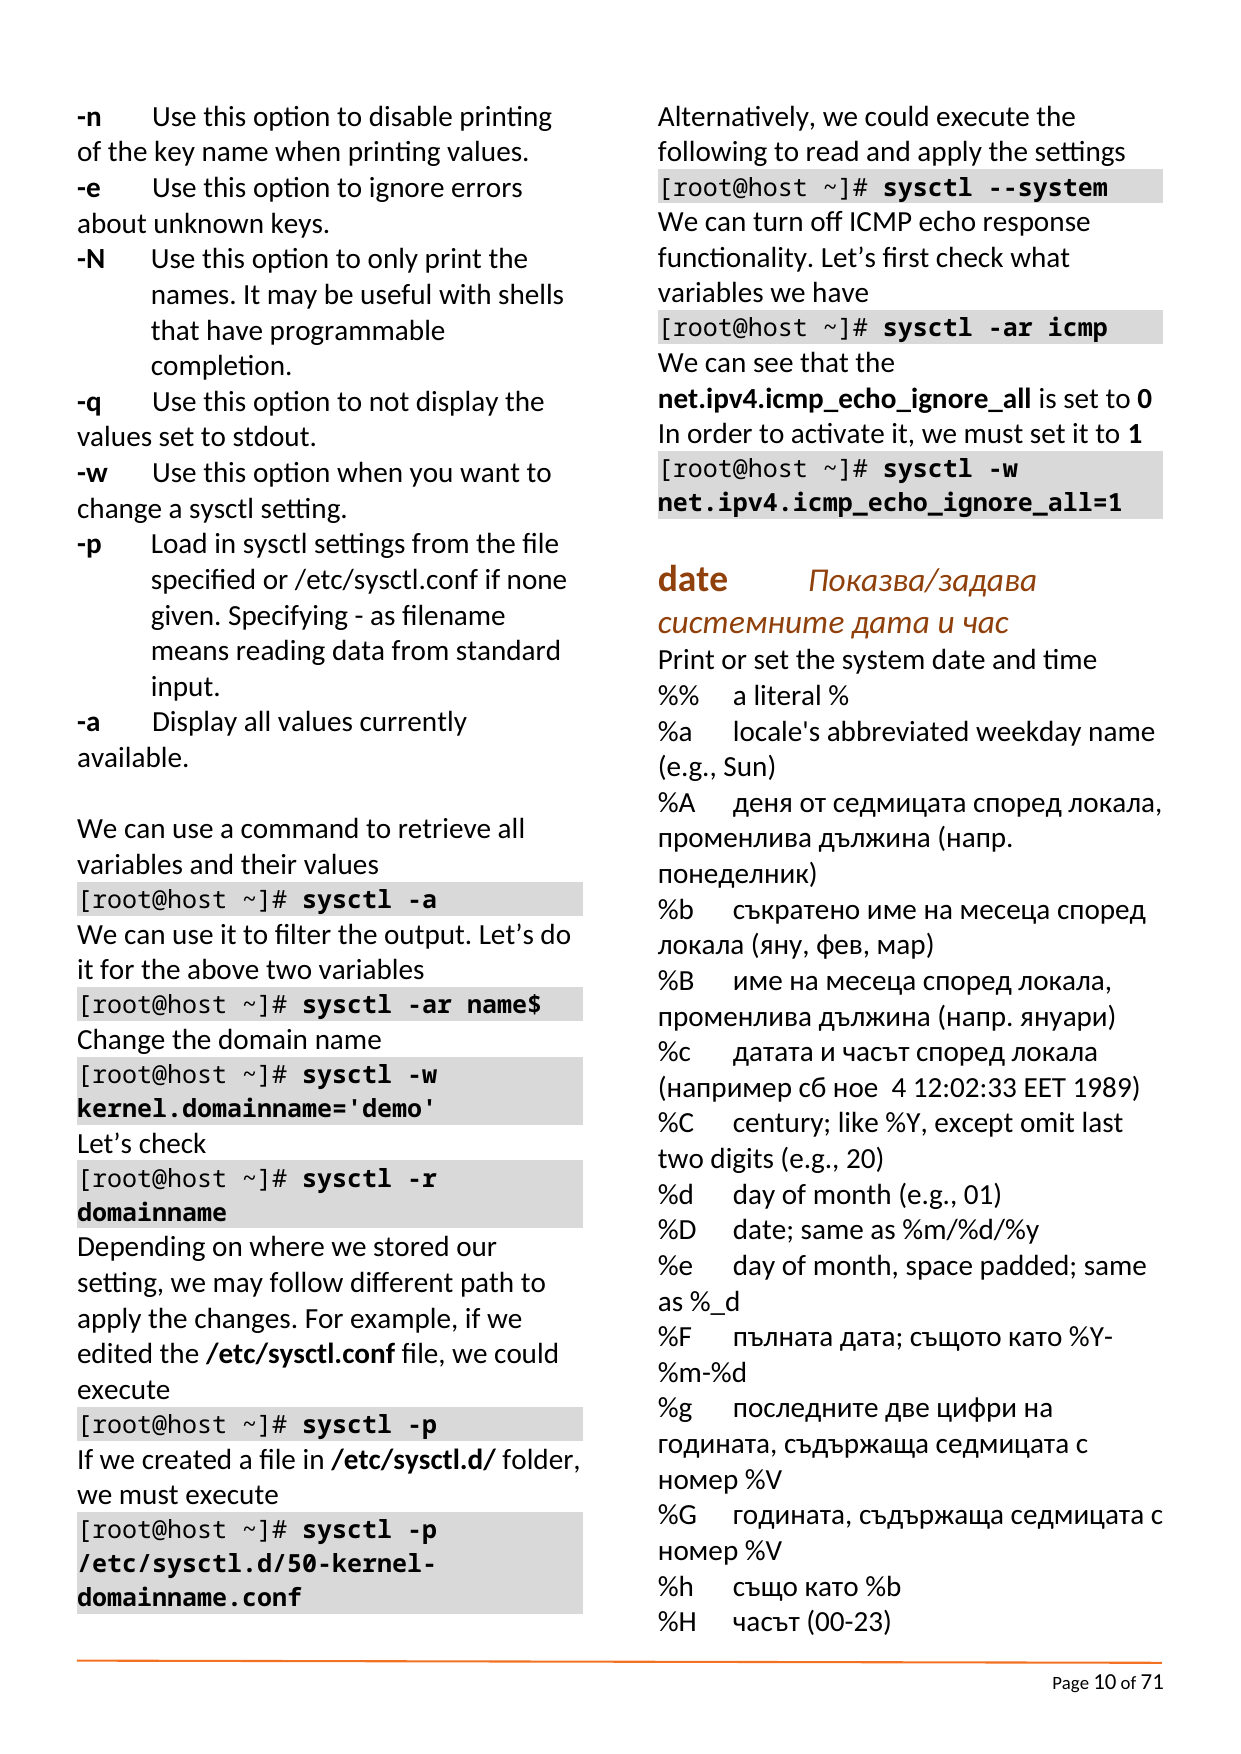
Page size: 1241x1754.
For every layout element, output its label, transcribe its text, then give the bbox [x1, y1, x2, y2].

text [root@host ~]# sysctl -ar icmp [658, 310, 1163, 344]
text We can turn off ICMP echo response functionality. Let’s first check what variables we have [658, 203, 1163, 310]
text -e Use this option to ignore errors about unknown keys. [77, 169, 583, 240]
text [root@host ~]# sysctl -r domainname [77, 1160, 583, 1228]
text [root@host ~]# sysctl -w net.ipv4.icmp_echo_ignore_all=1 [658, 451, 1163, 519]
text -n Use this option to disable printing of the key name when printing values. [77, 98, 583, 169]
text -N Use this option to only print the names. It may be useful with shells that have programmable completion. [77, 240, 583, 383]
text %G годината, съдържаща седмицата с номер %V [658, 1496, 1163, 1568]
text %b съкратено име на месеца според локала (яну, фев, мар) [658, 891, 1163, 962]
text %% a literal % [658, 677, 1163, 713]
text We can see that the net.ipv4.icmp_echo_ignore_all is set to 0 [658, 344, 1163, 415]
text [root@host ~]# sysctl -p /etc/sysctl.d/50-kernel-domainname.conf [77, 1512, 583, 1614]
text Let’s check [77, 1125, 583, 1160]
text %g последните две цифри на годината, съдържаща седмицата с номер %V [658, 1389, 1163, 1496]
text Depending on where we stored our setting, we may follow different path to apply the changes. For example, if we edited the /etc/sysctl.conf file, we could execute [77, 1228, 583, 1407]
text -q Use this option to not display the values set to stdout. [77, 383, 583, 454]
text In order to activate it, we must set it to 1 [658, 415, 1163, 451]
text %F пълната дата; същото като %Y-%m-%d [658, 1318, 1163, 1389]
text %B име на месеца според локала, променлива дължина (напр. януари) [658, 962, 1163, 1033]
text %c датата и часът според локала (например сб ное 4 12:02:33 EЕТ 1989) [658, 1033, 1163, 1104]
text Print or set the system date and time [658, 641, 1163, 677]
text [root@host ~]# sysctl -w kernel.domainname='demo' [77, 1057, 583, 1125]
text %A деня от седмицата според локала, променлива дължина (напр. понеделник) [658, 784, 1163, 891]
text %d day of month (e.g., 01) [658, 1176, 1163, 1211]
text %a locale's abbreviated weekday name (e.g., Sun) [658, 713, 1163, 784]
text We can use a command to retrieve all variables and their values [77, 810, 583, 882]
subtitle date Показва/задава системните дата и час [658, 555, 1163, 641]
text -w Use this option when you want to change a sysctl setting. [77, 454, 583, 525]
text %H часът (00-23) [658, 1603, 1163, 1639]
text -p Load in sysctl settings from the file specified or /etc/sysctl.conf if none given. Specifying - as filename means reading data from standard input. [77, 525, 583, 703]
text [root@host ~]# sysctl --system [658, 169, 1163, 203]
text If we created a file in /etc/sysctl.d/ folder, we must execute [77, 1441, 583, 1512]
text [root@host ~]# sysctl -ar name$ [77, 987, 583, 1021]
text %h също като %b [658, 1568, 1163, 1603]
text [root@host ~]# sysctl -p [77, 1407, 583, 1441]
text Change the domain name [77, 1021, 583, 1057]
text %C century; like %Y, except omit last two digits (e.g., 20) [658, 1104, 1163, 1176]
text Alternatively, we could execute the following to read and apply the settings [658, 98, 1163, 169]
text [root@host ~]# sysctl -a [77, 882, 583, 916]
text %e day of month, space padded; same as %_d [658, 1247, 1163, 1318]
text We can use it to filter the output. Let’s do it for the above two variables [77, 916, 583, 987]
text -a Display all values currently available. [77, 703, 583, 775]
text %D date; same as %m/%d/%y [658, 1211, 1163, 1247]
